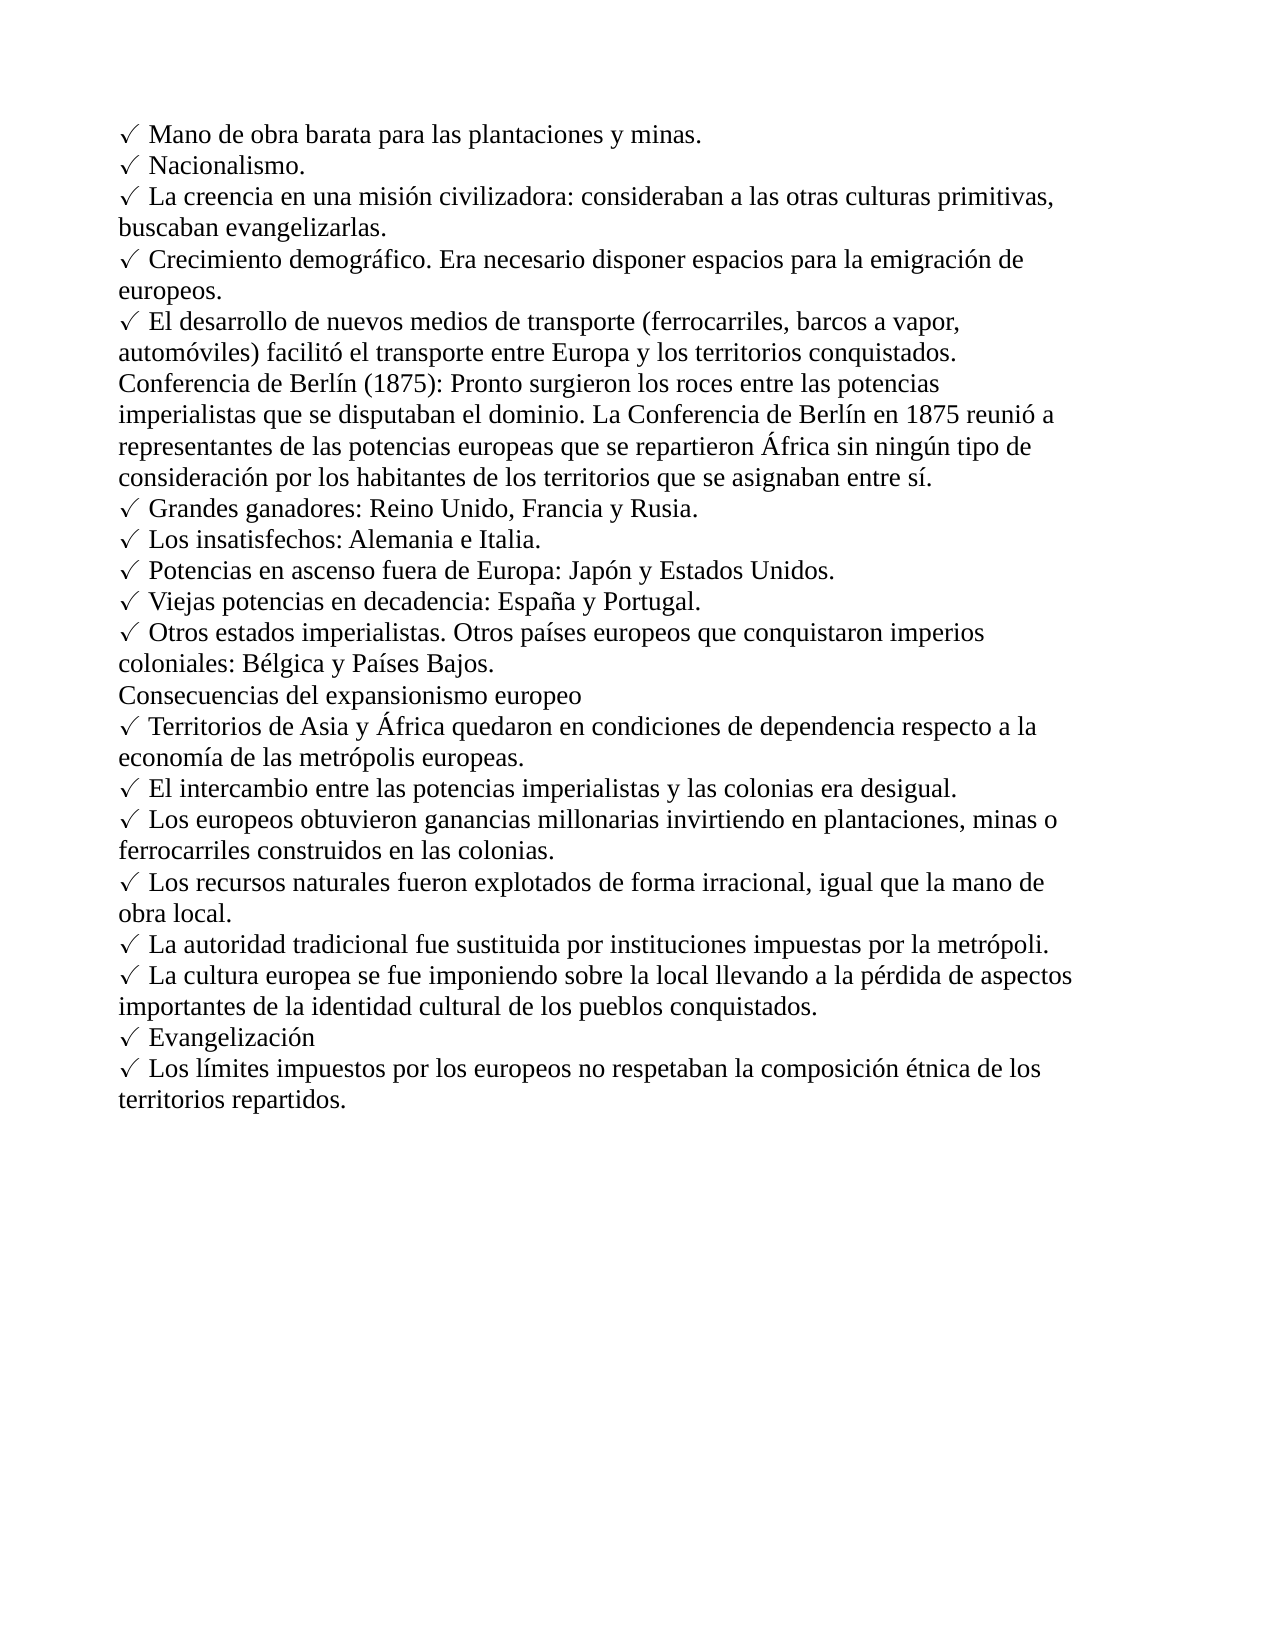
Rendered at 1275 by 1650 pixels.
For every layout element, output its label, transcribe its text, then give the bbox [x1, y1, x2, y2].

text ✓ Los insatisfechos: Alemania e Italia. [118, 523, 1157, 554]
text Conferencia de Berlín (1875): Pronto surgieron los roces entre las potencias [118, 367, 1157, 398]
text consideración por los habitantes de los territorios que se asignaban entre sí. [118, 461, 1157, 492]
text obra local. [118, 897, 1157, 928]
text representantes de las potencias europeas que se repartieron África sin ningún tipo de [118, 429, 1157, 461]
text ✓ Crecimiento demográfico. Era necesario disponer espacios para la emigración de [118, 243, 1157, 274]
text imperialistas que se disputaban el dominio. La Conferencia de Berlín en 1875 reunió a [118, 398, 1157, 429]
text ✓ La autoridad tradicional fue sustituida por instituciones impuestas por la metrópoli. [118, 928, 1157, 959]
text ✓ Mano de obra barata para las plantaciones y minas. [118, 118, 1157, 149]
text ✓ Viejas potencias en decadencia: España y Portugal. [118, 585, 1157, 616]
text Consecuencias del expansionismo europeo [118, 679, 1157, 710]
text ferrocarriles construidos en las colonias. [118, 834, 1157, 866]
text ✓ Evangelización [118, 1021, 1157, 1052]
text economía de las metrópolis europeas. [118, 741, 1157, 772]
text territorios repartidos. [118, 1084, 1157, 1115]
text ✓ Territorios de Asia y África quedaron en condiciones de dependencia respecto a la [118, 710, 1157, 741]
text ✓ El desarrollo de nuevos medios de transporte (ferrocarriles, barcos a vapor, [118, 305, 1157, 336]
text ✓ El intercambio entre las potencias imperialistas y las colonias era desigual. [118, 772, 1157, 803]
text importantes de la identidad cultural de los pueblos conquistados. [118, 990, 1157, 1021]
text ✓ Los recursos naturales fueron explotados de forma irracional, igual que la mano de [118, 866, 1157, 897]
text ✓ Otros estados imperialistas. Otros países europeos que conquistaron imperios [118, 616, 1157, 648]
text ✓ La cultura europea se fue imponiendo sobre la local llevando a la pérdida de aspectos [118, 959, 1157, 990]
text europeos. [118, 274, 1157, 305]
text automóviles) facilitó el transporte entre Europa y los territorios conquistados. [118, 336, 1157, 367]
text ✓ La creencia en una misión civilizadora: consideraban a las otras culturas primitivas, buscaban evangelizarlas. [118, 180, 1157, 243]
text ✓ Los límites impuestos por los europeos no respetaban la composición étnica de los [118, 1052, 1157, 1084]
text ✓ Potencias en ascenso fuera de Europa: Japón y Estados Unidos. [118, 554, 1157, 585]
text coloniales: Bélgica y Países Bajos. [118, 648, 1157, 679]
text ✓ Nacionalismo. [118, 149, 1157, 180]
text ✓ Grandes ganadores: Reino Unido, Francia y Rusia. [118, 492, 1157, 523]
text ✓ Los europeos obtuvieron ganancias millonarias invirtiendo en plantaciones, minas o [118, 803, 1157, 834]
